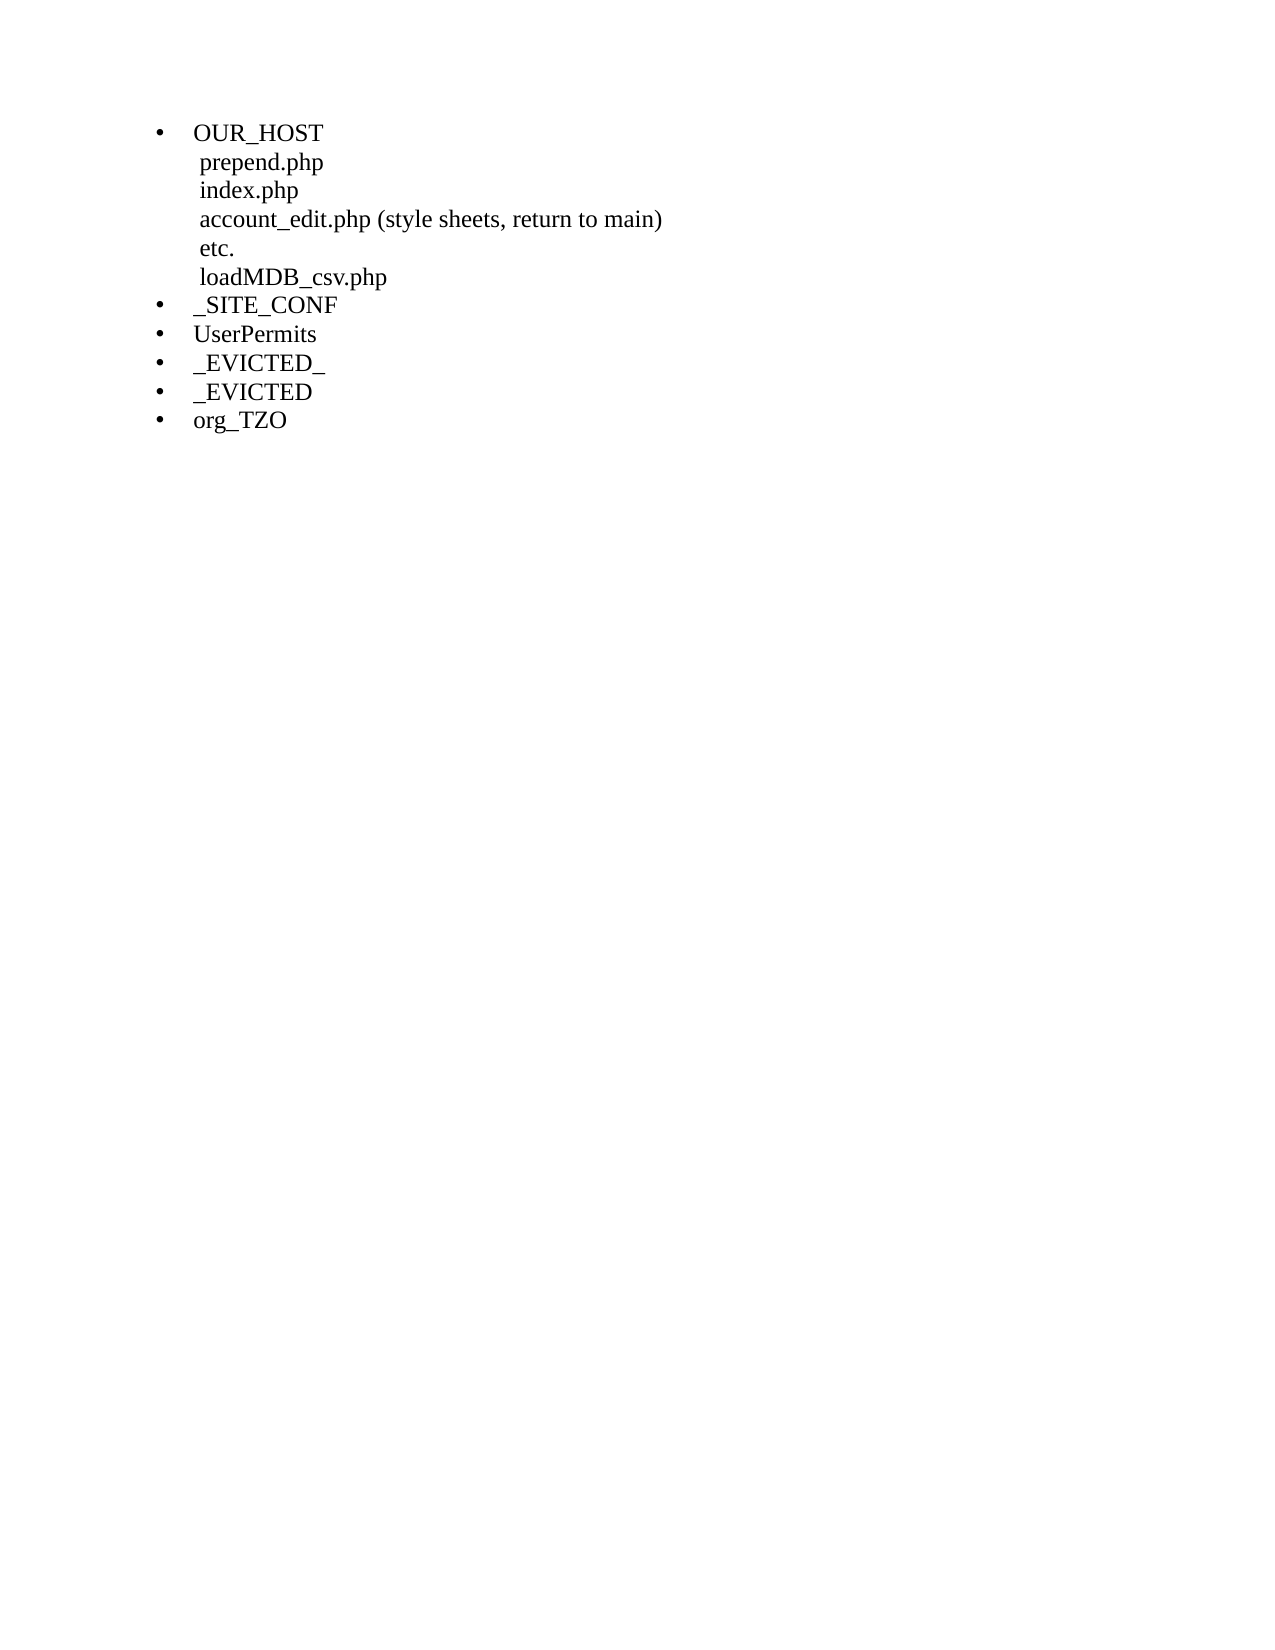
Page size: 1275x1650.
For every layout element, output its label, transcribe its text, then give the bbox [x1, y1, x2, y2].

list _EVICTED_ [156, 348, 1157, 377]
list _SITE_CONF [156, 291, 1157, 319]
list _EVICTED [156, 377, 1157, 406]
list org_TZO [156, 406, 1157, 434]
list UserPermits [156, 319, 1157, 348]
list OUR_HOST prepend.php index.php account_edit.php (style sheets, return to main) etc. loadMDB_csv.php [156, 118, 1157, 291]
